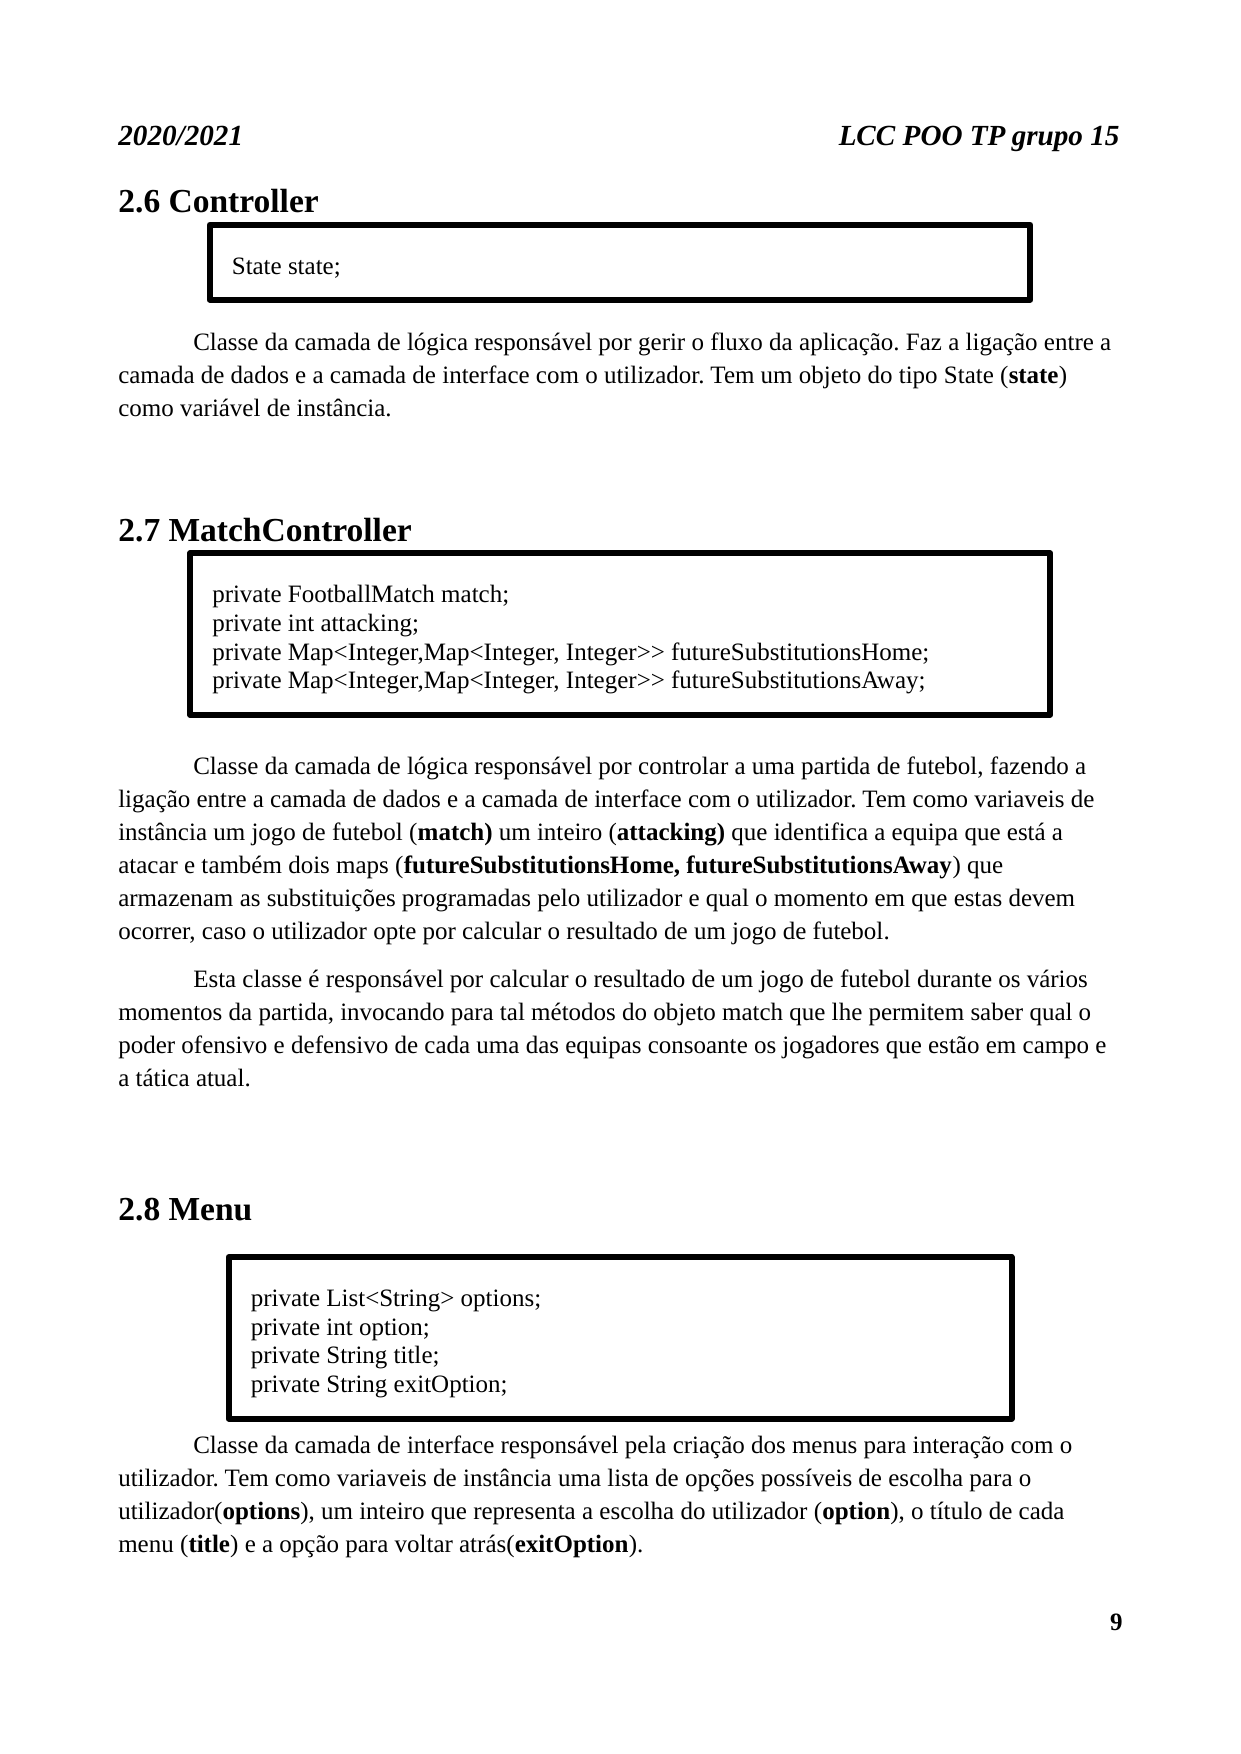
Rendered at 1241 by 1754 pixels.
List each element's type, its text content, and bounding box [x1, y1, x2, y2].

subtitle 2.6 Controller [118, 181, 1122, 220]
text Esta classe é responsável por calcular o resultado de um jogo de futebol durante os vários momentos da partida, invocando para tal métodos do objeto match que lhe permitem saber qual o poder ofensivo e defensivo de cada uma das equipas consoante os jogadores que estão em campo e a tática atual. [118, 964, 1122, 1092]
text Classe da camada de lógica responsável por gerir o fluxo da aplicação. Faz a ligação entre a camada de dados e a camada de interface com o utilizador. Tem um objeto do tipo State (state) como variável de instância. [118, 327, 1122, 422]
text Classe da camada de lógica responsável por controlar a uma partida de futebol, fazendo a ligação entre a camada de dados e a camada de interface com o utilizador. Tem como variaveis de instância um jogo de futebol (match) um inteiro (attacking) que identifica a equipa que está a atacar e também dois maps (futureSubstitutionsHome, futureSubstitutionsAway) que armazenam as substituições programadas pelo utilizador e qual o momento em que estas devem ocorrer, caso o utilizador opte por calcular o resultado de um jogo de futebol. [118, 751, 1122, 945]
text Classe da camada de interface responsável pela criação dos menus para interação com o utilizador. Tem como variaveis de instância uma lista de opções possíveis de escolha para o utilizador(options), um inteiro que representa a escolha do utilizador (option), o título de cada menu (title) e a opção para voltar atrás(exitOption). [118, 1430, 1122, 1558]
subtitle 2.8 Menu [118, 1189, 1122, 1227]
subtitle 2.7 MatchController [118, 509, 1122, 548]
